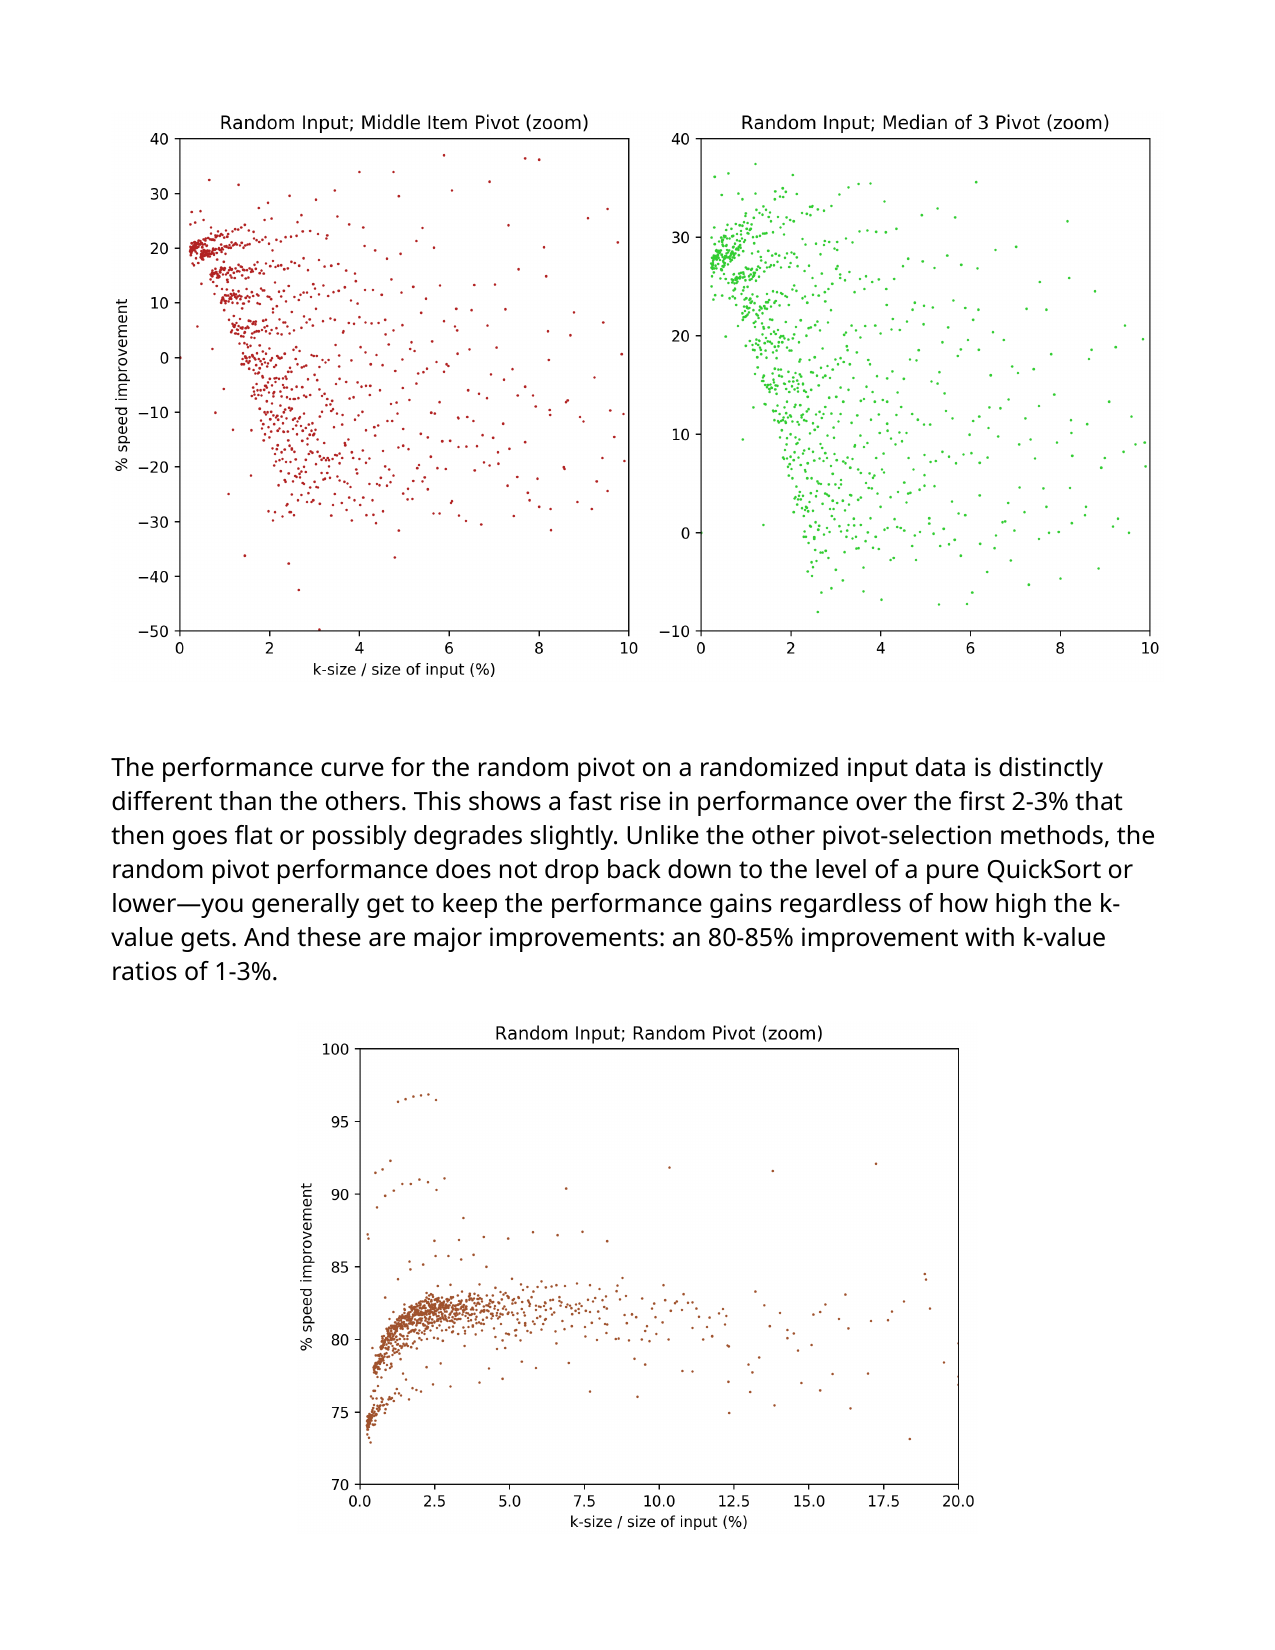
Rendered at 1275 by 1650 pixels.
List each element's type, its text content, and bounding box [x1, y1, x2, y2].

text The performance curve for the random pivot on a randomized input data is distinctly different than the others. This shows a fast rise in performance over the first 2-3% that then goes flat or possibly degrades slightly. Unlike the other pivot-selection methods, the random pivot performance does not drop back down to the level of a pure QuickSort or lower—you generally get to keep the performance gains regardless of how high the k-value gets. And these are major improvements: an 80-85% improvement with k-value ratios of 1-3%. [111, 749, 1164, 988]
picture [296, 1021, 979, 1534]
picture [111, 111, 1164, 682]
